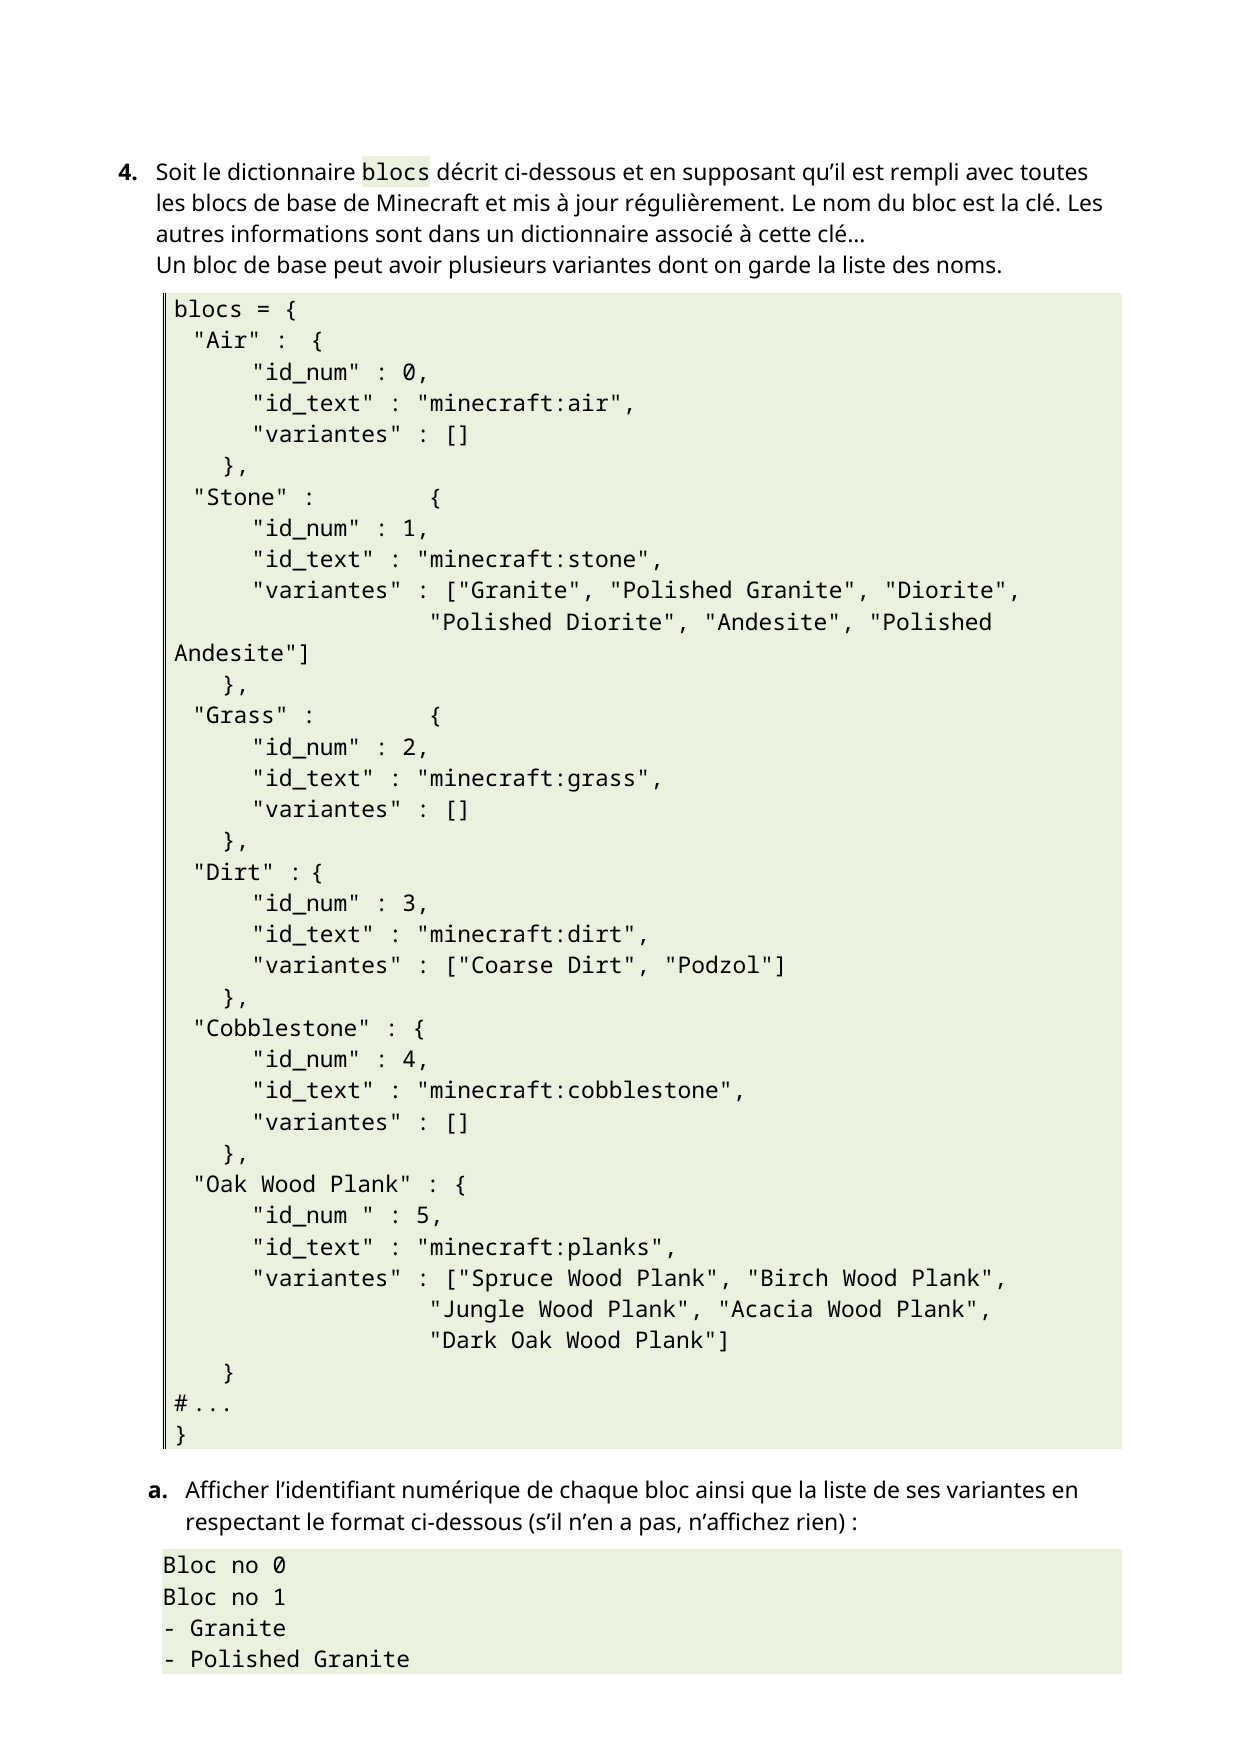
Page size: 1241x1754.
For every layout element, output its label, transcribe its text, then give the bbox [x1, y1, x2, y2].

text "Cobblestone" : { [426, 1012, 1122, 1043]
text "id_text" : "minecraft:dirt", [650, 918, 1122, 949]
text "variantes" : ["Granite", "Polished Granite", "Diorite", "Polished Diorite", "Andesite", "Polished Andesite"] [265, 574, 389, 606]
text # ... [166, 1387, 174, 1418]
text - Granite [162, 1612, 1122, 1643]
text }, [249, 668, 1122, 699]
text "Grass" : { [166, 699, 174, 731]
text "id_num" : 0, [457, 356, 1122, 387]
text "variantes" : ["Coarse Dirt", "Podzol"] [265, 949, 389, 981]
text "variantes" : [] [265, 418, 389, 449]
text "variantes" : ["Coarse Dirt", "Podzol"] [787, 949, 1122, 981]
text }, [166, 449, 174, 481]
text "id_num " : 5, [443, 1199, 1122, 1231]
text "id_num" : 1, [430, 512, 1122, 543]
text "variantes" : [] [471, 793, 1122, 824]
text }, [249, 824, 1122, 856]
text Bloc no 1 [162, 1581, 1122, 1612]
text "Dirt" : { [324, 856, 1122, 887]
text }, [166, 668, 174, 699]
text "id_num" : 4, [457, 1043, 1122, 1074]
text "Grass" : { [442, 699, 1122, 731]
text Bloc no 0 [162, 1549, 1122, 1581]
text "Air" : { [166, 324, 174, 356]
text "id_num" : 3, [457, 887, 1122, 918]
text blocs = { [166, 293, 174, 324]
text "Stone" : { [442, 481, 1122, 512]
text "id_text" : "minecraft:cobblestone", [746, 1074, 1122, 1106]
list Afficher l’identifiant numérique de chaque bloc ainsi que la liste de ses variantes en respectant le format ci-dessous (s’il n’en a pas, n’affichez rien) : [148, 1474, 1122, 1537]
text "variantes" : ["Granite", "Polished Granite", "Diorite", "Polished Diorite", "Andesite", "Polished Andesite"] [311, 574, 1122, 668]
text }, [166, 824, 174, 856]
text - Polished Granite [162, 1643, 1122, 1674]
text # ... [233, 1387, 1122, 1418]
text "Dark Oak Wood Plank"] [731, 1324, 1122, 1356]
text }, [166, 1137, 174, 1168]
text "id_text" : "minecraft:air", [636, 387, 1122, 418]
text "variantes" : [] [471, 1106, 1122, 1137]
text "variantes" : [] [265, 1106, 389, 1137]
text "variantes" : [] [471, 418, 1122, 449]
text } [235, 1356, 1122, 1387]
text "variantes" : ["Spruce Wood Plank", "Birch Wood Plank", [1021, 1262, 1122, 1293]
text }, [249, 981, 1122, 1012]
text "Oak Wood Plank" : { [467, 1168, 1122, 1199]
text "id_text" : "minecraft:stone", [663, 543, 1122, 574]
text "id_text" : "minecraft:grass", [663, 762, 1122, 793]
text "Air" : { [324, 324, 1122, 356]
text } [166, 1356, 174, 1387]
text "variantes" : [] [265, 793, 389, 824]
text }, [263, 1137, 1122, 1168]
text } [166, 1418, 174, 1449]
text "variantes" : ["Spruce Wood Plank", "Birch Wood Plank", [265, 1262, 389, 1293]
text "id_num" : 2, [457, 731, 1122, 762]
text "Jungle Wood Plank", "Acacia Wood Plank", [1006, 1293, 1122, 1324]
text "Dirt" : { [166, 856, 174, 887]
text }, [166, 981, 174, 1012]
text "Stone" : { [166, 481, 174, 512]
text blocs = { [311, 293, 1122, 324]
text } [188, 1418, 1122, 1449]
list Soit le dictionnaire blocs décrit ci-dessous et en supposant qu’il est rempli avec toutes les blocs de base de Minecraft et mis à jour régulièrement. Le nom du bloc est la clé. Les autres informations sont dans un dictionnaire associé à cette clé… Un bloc de base peut avoir plusieurs variantes dont on garde la liste des noms. [118, 156, 1122, 281]
text "id_text" : "minecraft:planks", [677, 1231, 1122, 1262]
text }, [263, 449, 1122, 481]
